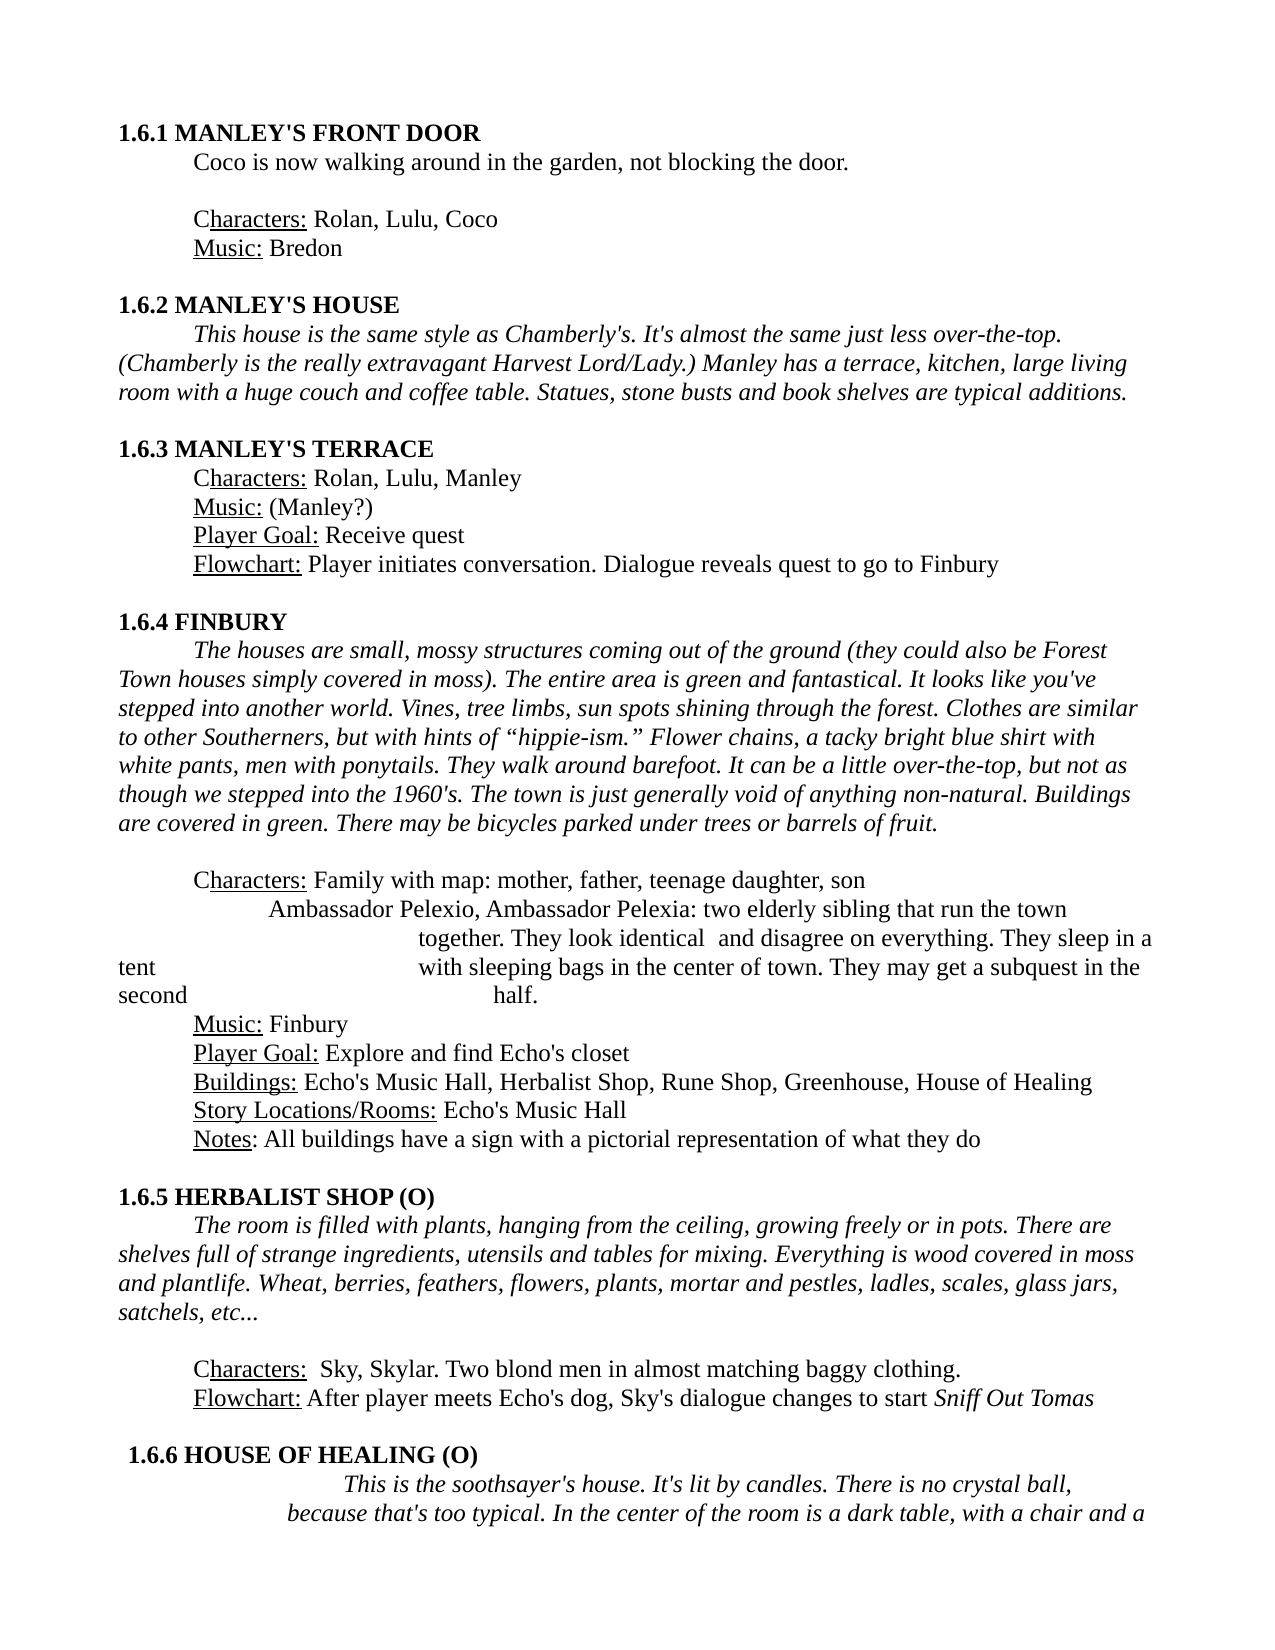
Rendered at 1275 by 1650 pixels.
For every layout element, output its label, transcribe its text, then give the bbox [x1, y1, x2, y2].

text Music: Finbury [193, 1009, 1157, 1038]
text Flowchart: After player meets Echo's dog, Sky's dialogue changes to start Sniff Out Tomas [193, 1383, 1157, 1412]
text 1.6.3 MANLEY'S TERRACE [118, 434, 1157, 463]
text This house is the same style as Chamberly's. It's almost the same just less over-the-top. (Chamberly is the really extravagant Harvest Lord/Lady.) Manley has a terrace, kitchen, large living room with a huge couch and coffee table. Statues, stone busts and book shelves are typical additions. [118, 319, 1157, 406]
text Music: (Manley?) [193, 492, 1157, 521]
text This is the soothsayer's house. It's lit by candles. There is no crystal ball, because that's too typical. In the center of the room is a dark table, with a chair and a [128, 1469, 1157, 1527]
text Characters: Rolan, Lulu, Manley [118, 463, 1157, 492]
text Buildings: Echo's Music Hall, Herbalist Shop, Rune Shop, Greenhouse, House of Healing [193, 1067, 1157, 1096]
text 1.6.2 MANLEY'S HOUSE [118, 291, 1157, 319]
text Player Goal: Receive quest [193, 521, 1157, 549]
text The room is filled with plants, hanging from the ceiling, growing freely or in pots. There are shelves full of strange ingredients, utensils and tables for mixing. Everything is wood covered in moss and plantlife. Wheat, berries, feathers, flowers, plants, mortar and pestles, ladles, scales, glass jars, satchels, etc... [118, 1211, 1157, 1326]
text Ambassador Pelexio, Ambassador Pelexia: two elderly sibling that run the town together. They look identical and disagree on everything. They sleep in a tent with sleeping bags in the center of town. They may get a subquest in the second half. [118, 894, 1157, 1009]
text Music: Bredon [193, 233, 1157, 262]
text Characters: Rolan, Lulu, Coco [193, 204, 1157, 233]
text Story Locations/Rooms: Echo's Music Hall [193, 1096, 1157, 1124]
text Characters: Family with map: mother, father, teenage daughter, son [118, 866, 1157, 894]
text 1.6.5 HERBALIST SHOP (O) [118, 1182, 1157, 1211]
text 1.6.6 HOUSE OF HEALING (O) [128, 1441, 1157, 1469]
text Coco is now walking around in the garden, not blocking the door. [118, 147, 1157, 176]
text Characters: Sky, Skylar. Two blond men in almost matching baggy clothing. [118, 1354, 1157, 1383]
text Notes: All buildings have a sign with a pictorial representation of what they do [118, 1124, 1157, 1153]
text The houses are small, mossy structures coming out of the ground (they could also be Forest Town houses simply covered in moss). The entire area is green and fantastical. It looks like you've stepped into another world. Vines, tree limbs, sun spots shining through the forest. Clothes are similar to other Southerners, but with hints of “hippie-ism.” Flower chains, a tacky bright blue shirt with white pants, men with ponytails. They walk around barefoot. It can be a little over-the-top, but not as though we stepped into the 1960's. The town is just generally void of anything non-natural. Buildings are covered in green. There may be bicycles parked under trees or barrels of fruit. [118, 636, 1157, 837]
text 1.6.1 MANLEY'S FRONT DOOR [118, 118, 1157, 147]
text Flowchart: Player initiates conversation. Dialogue reveals quest to go to Finbury [193, 549, 1157, 578]
text Player Goal: Explore and find Echo's closet [193, 1038, 1157, 1067]
text 1.6.4 FINBURY [118, 607, 1157, 636]
